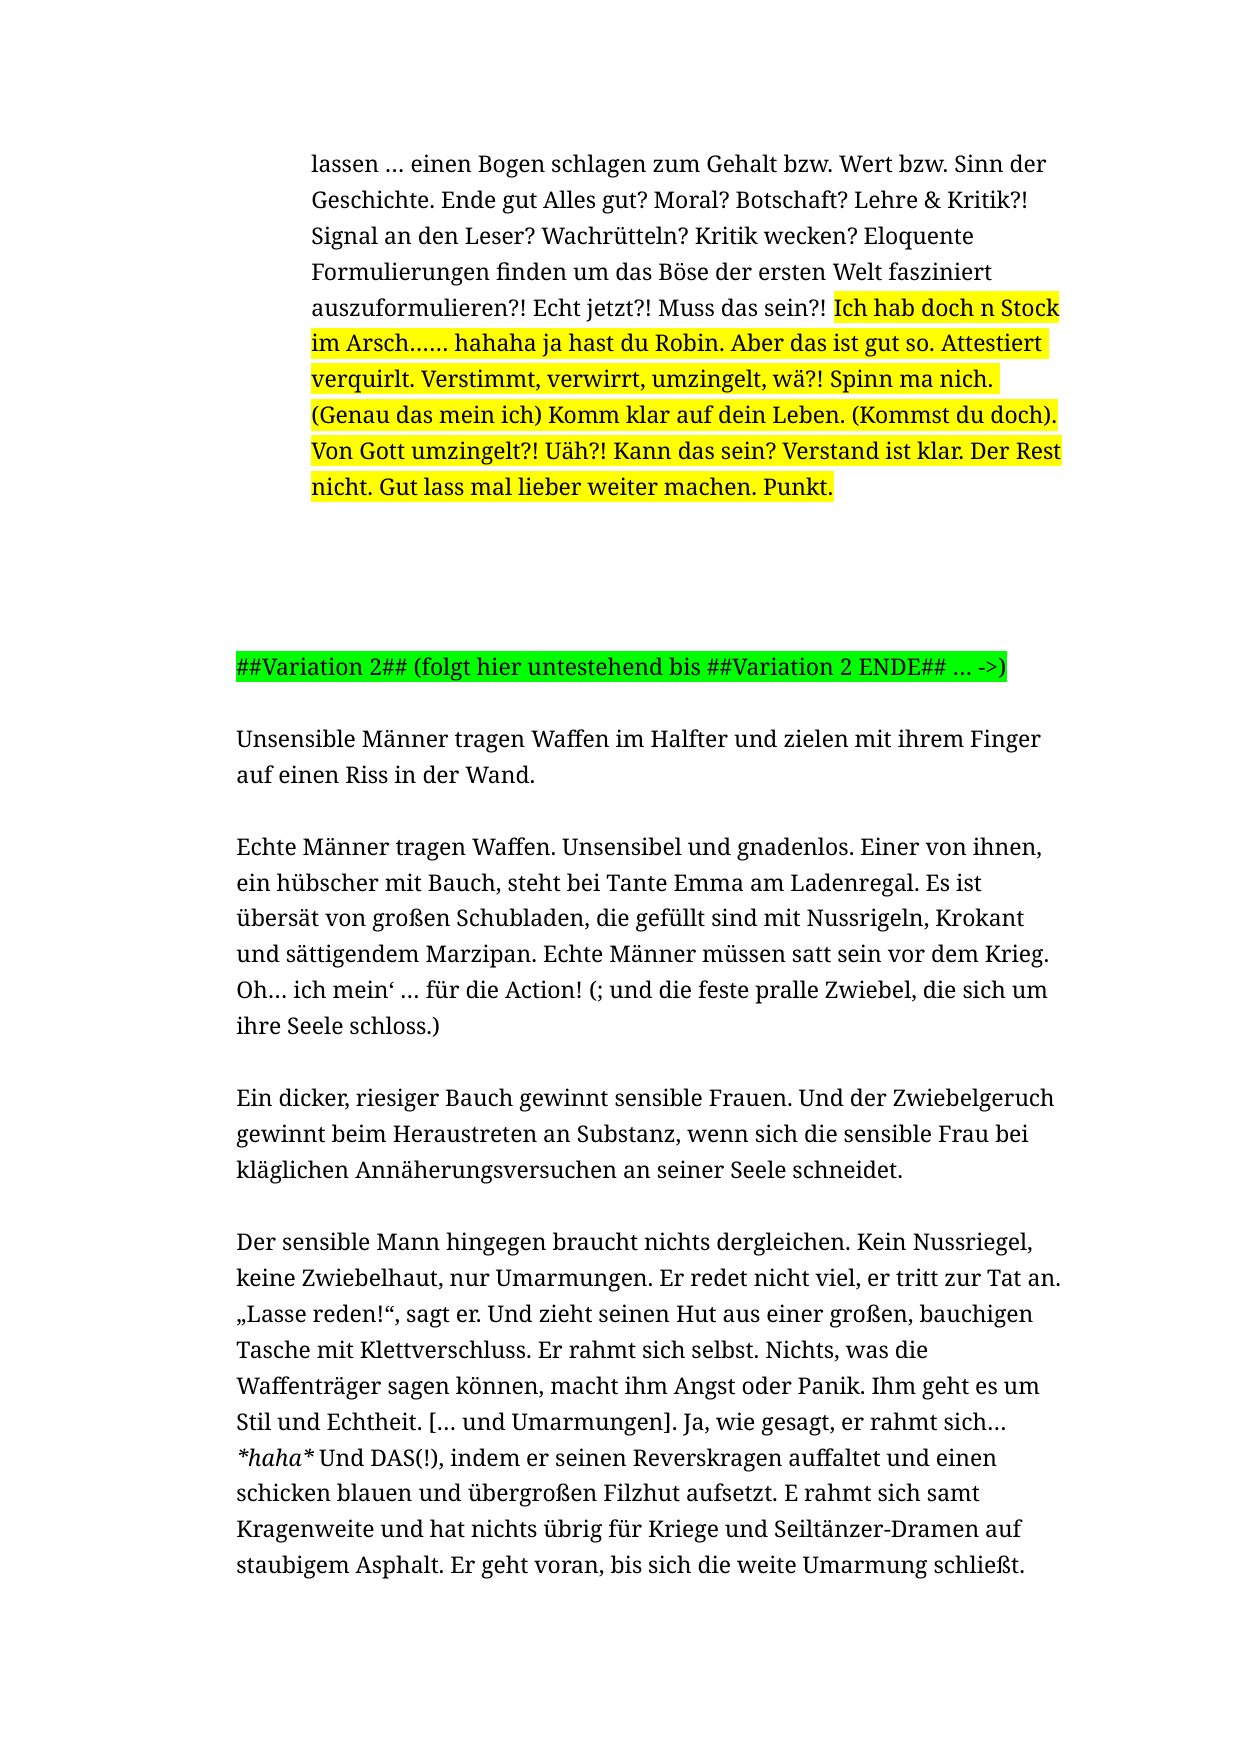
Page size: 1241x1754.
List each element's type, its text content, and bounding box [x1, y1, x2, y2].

text Echte Männer tragen Waffen. Unsensibel und gnadenlos. Einer von ihnen, ein hübscher mit Bauch, steht bei Tante Emma am Ladenregal. Es ist übersät von großen Schubladen, die gefüllt sind mit Nussrigeln, Krokant und sättigendem Marzipan. Echte Männer müssen satt sein vor dem Krieg. Oh… ich mein‘ … für die Action! (; und die feste pralle Zwiebel, die sich um ihre Seele schloss.) [236, 831, 1063, 1041]
text Unsensible Männer tragen Waffen im Halfter und zielen mit ihrem Finger auf einen Riss in der Wand. [236, 723, 1063, 790]
text ##Variation 2## (folgt hier untestehend bis ##Variation 2 ENDE## … ->) [236, 651, 1063, 682]
text Der sensible Mann hingegen braucht nichts dergleichen. Kein Nussriegel, keine Zwiebelhaut, nur Umarmungen. Er redet nicht viel, er tritt zur Tat an. „Lasse reden!“, sagt er. Und zieht seinen Hut aus einer großen, bauchigen Tasche mit Klettverschluss. Er rahmt sich selbst. Nichts, was die Waffenträger sagen können, macht ihm Angst oder Panik. Ihm geht es um Stil und Echtheit. [… und Umarmungen]. Ja, wie gesagt, er rahmt sich… *haha* Und DAS(!), indem er seinen Reverskragen auffaltet und einen schicken blauen und übergroßen Filzhut aufsetzt. E rahmt sich samt Kragenweite und hat nichts übrig für Kriege und Seiltänzer-Dramen auf staubigem Asphalt. Er geht voran, bis sich die weite Umarmung schließt. [236, 1226, 1063, 1581]
list lassen … einen Bogen schlagen zum Gehalt bzw. Wert bzw. Sinn der Geschichte. Ende gut Alles gut? Moral? Botschaft? Lehre & Kritik?! Signal an den Leser? Wachrütteln? Kritik wecken? Eloquente Formulierungen finden um das Böse der ersten Welt fasziniert auszuformulieren?! Echt jetzt?! Muss das sein?! Ich hab doch n Stock im Arsch…… hahaha ja hast du Robin. Aber das ist gut so. Attestiert verquirlt. Verstimmt, verwirrt, umzingelt, wä?! Spinn ma nich. (Genau das mein ich) Komm klar auf dein Leben. (Kommst du doch). Von Gott umzingelt?! Uäh?! Kann das sein? Verstand ist klar. Der Rest nicht. Gut lass mal lieber weiter machen. Punkt. [274, 148, 1063, 502]
text Ein dicker, riesiger Bauch gewinnt sensible Frauen. Und der Zwiebelgeruch gewinnt beim Heraustreten an Substanz, wenn sich die sensible Frau bei kläglichen Annäherungsversuchen an seiner Seele schneidet. [236, 1082, 1063, 1185]
